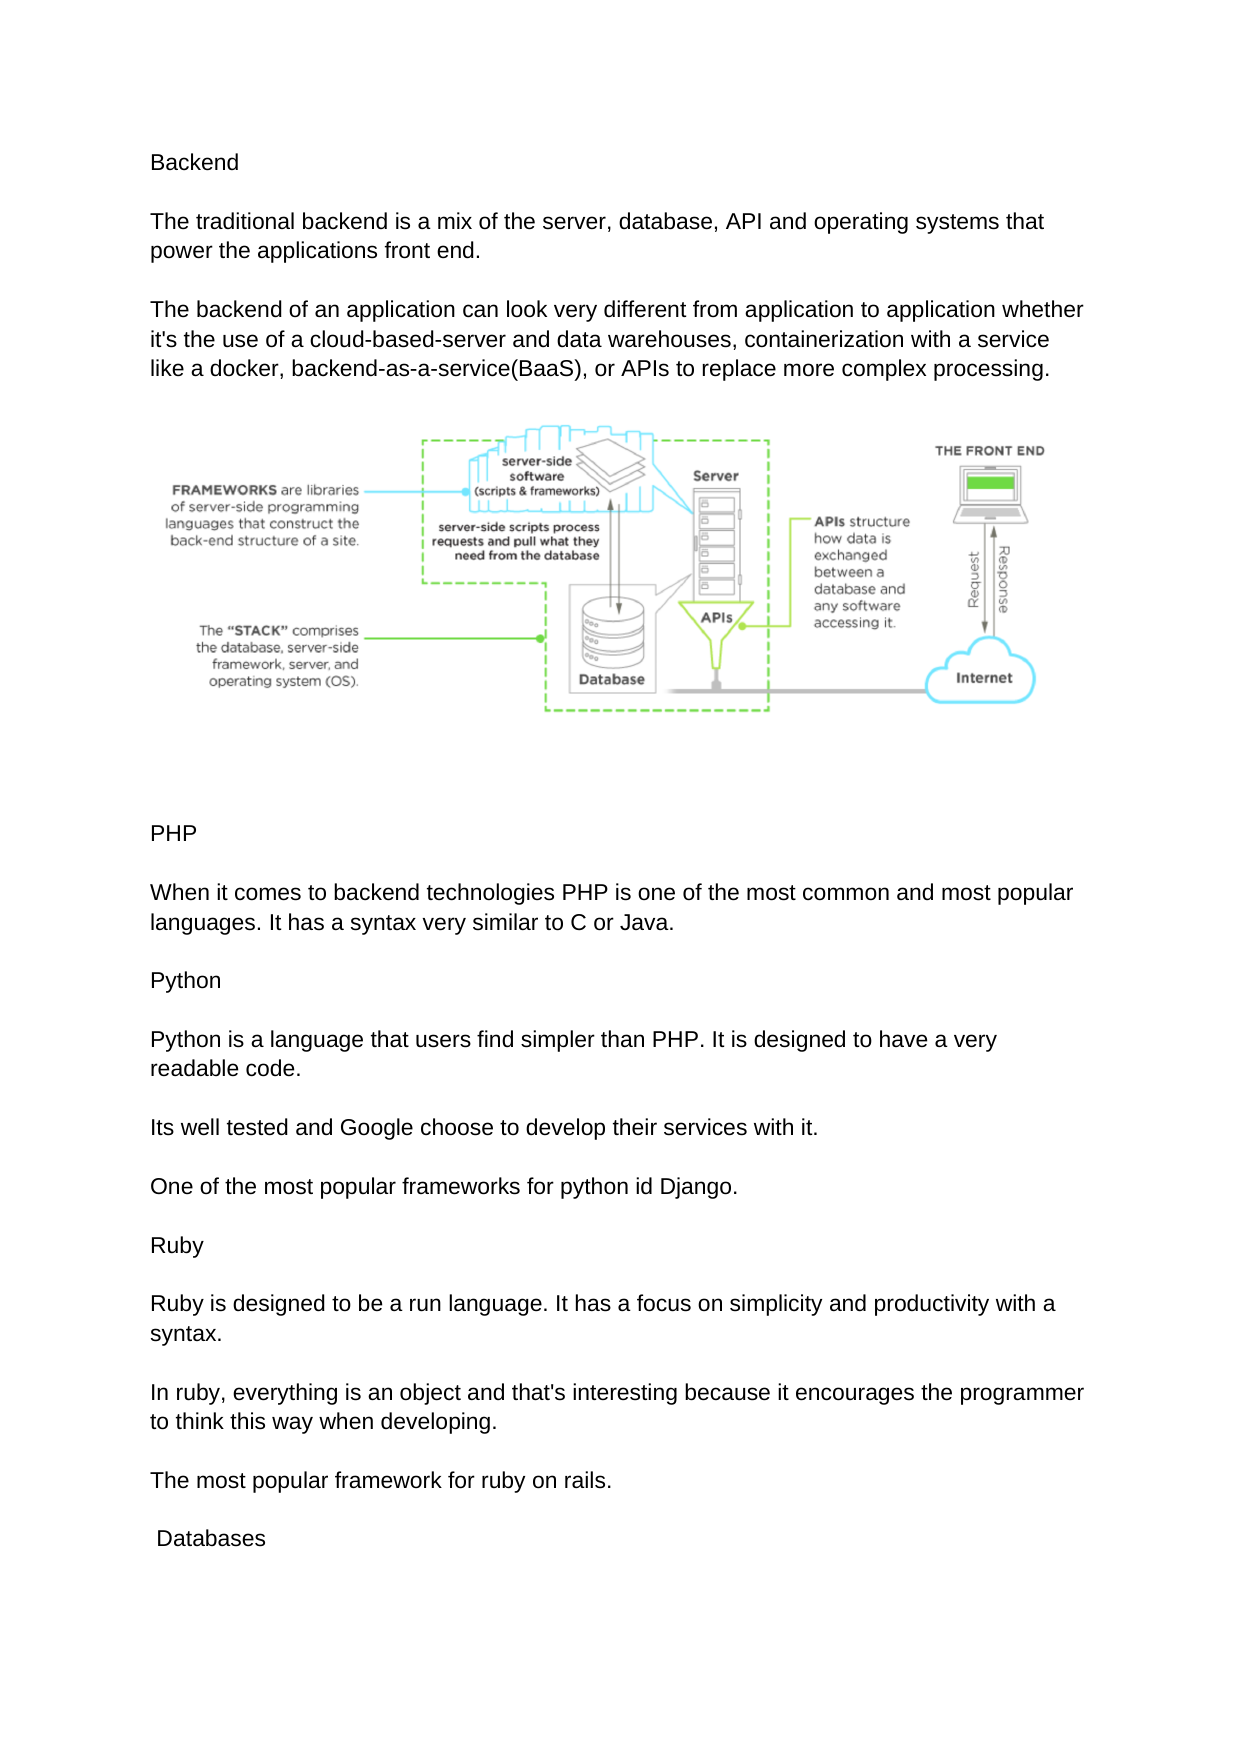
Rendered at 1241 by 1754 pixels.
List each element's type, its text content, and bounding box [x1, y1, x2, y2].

text Python [150, 968, 1090, 993]
text One of the most popular frameworks for python id Django. [150, 1173, 1090, 1199]
text Its well tested and Google choose to develop their services with it. [150, 1115, 1090, 1140]
picture [150, 414, 1091, 730]
text The traditional backend is a mix of the server, database, API and operating systems that power the applications front end. [150, 209, 1090, 264]
text Ruby [150, 1232, 1090, 1258]
text Databases [150, 1526, 1090, 1552]
text Backend [150, 150, 1090, 176]
text When it comes to backend technologies PHP is one of the most common and most popular languages. It has a syntax very similar to C or Java. [150, 880, 1090, 935]
text The most popular framework for ruby on rails. [150, 1467, 1090, 1493]
text In ruby, everything is an object and that's interesting because it encourages the programmer to think this way when developing. [150, 1379, 1090, 1434]
text The backend of an application can look very different from application to application whether it's the use of a cloud-based-server and data warehouses, containerization with a service like a docker, backend-as-a-service(BaaS), or APIs to replace more complex processing. [150, 297, 1090, 381]
text Python is a language that users find simpler than PHP. It is designed to have a very readable code. [150, 1027, 1090, 1082]
text Ruby is designed to be a run language. It has a focus on simplicity and productivity with a syntax. [150, 1291, 1090, 1346]
text PHP [150, 821, 1090, 847]
